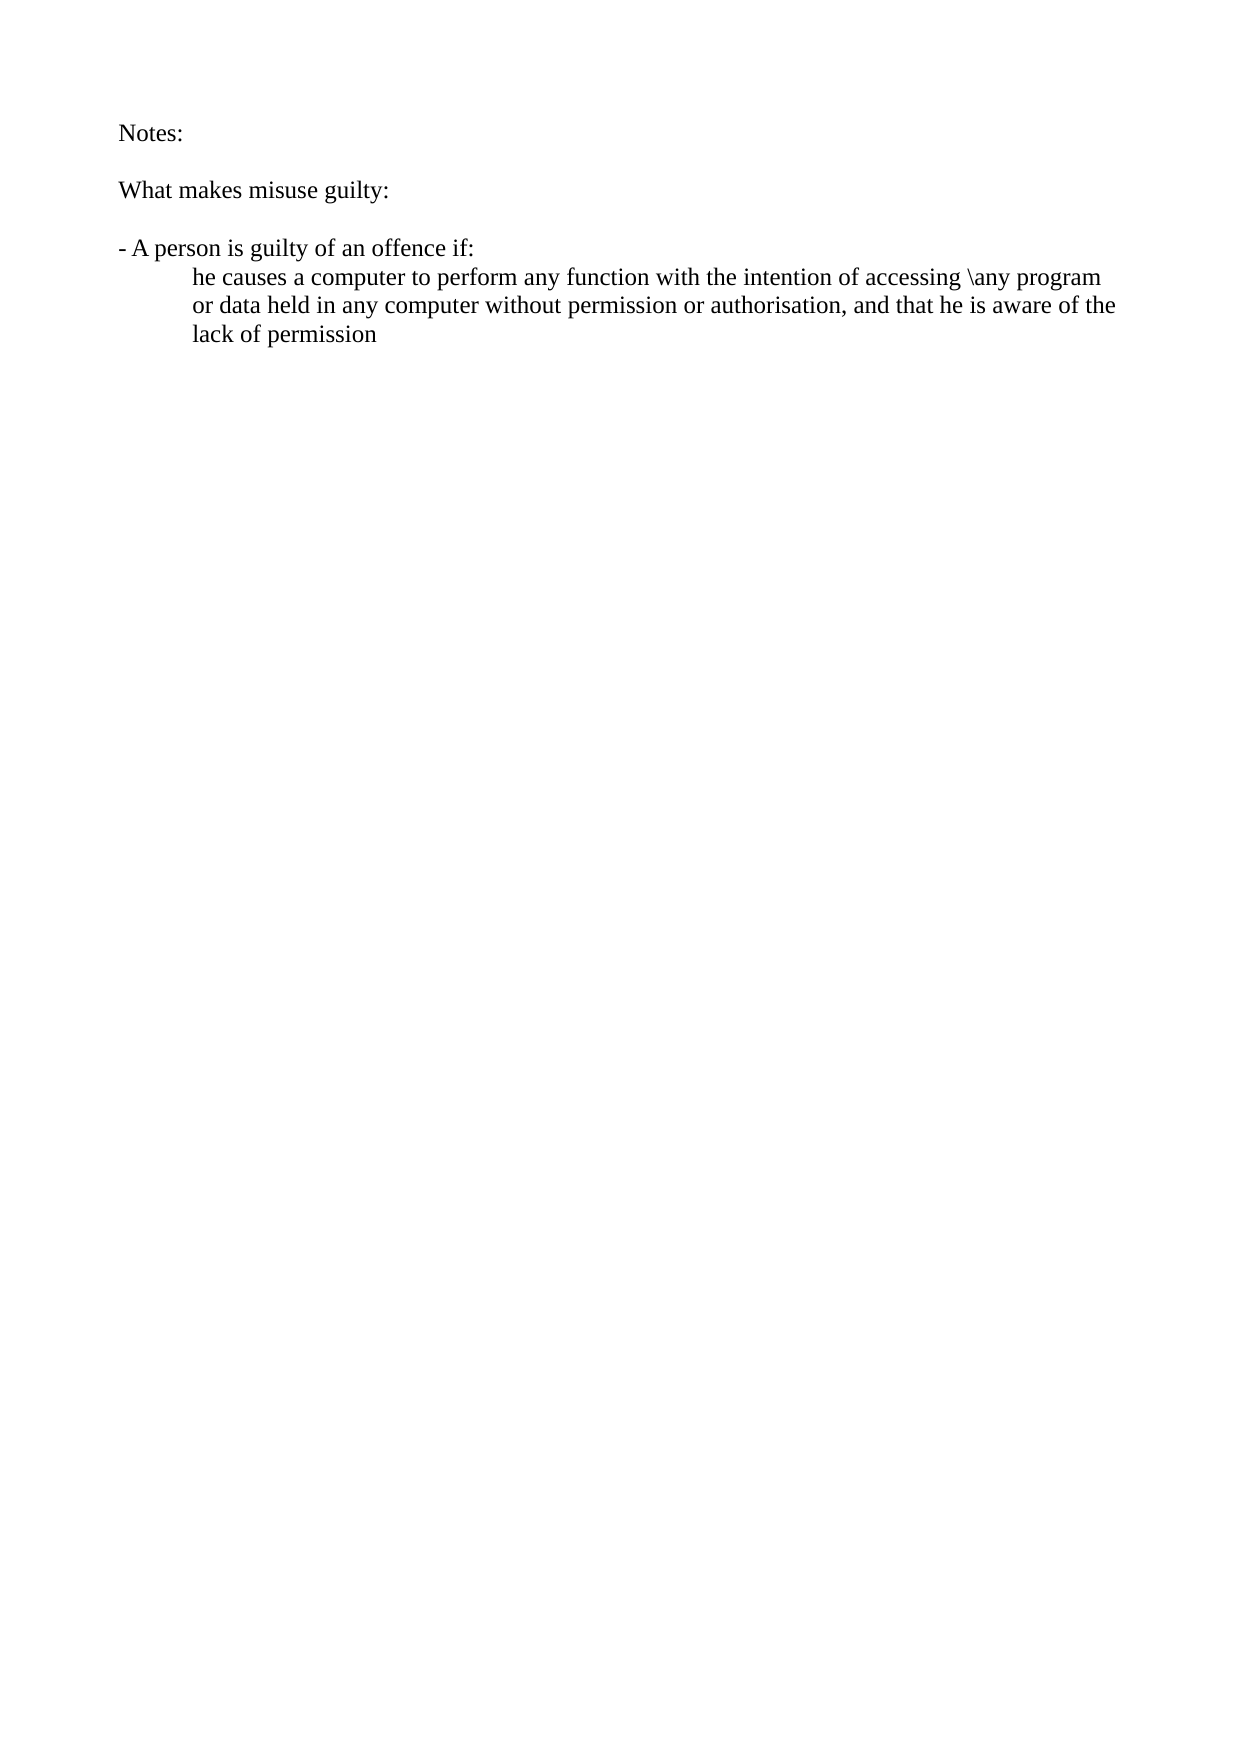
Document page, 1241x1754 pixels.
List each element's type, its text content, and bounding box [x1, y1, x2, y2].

text he causes a computer to perform any function with the intention of accessing \any program or data held in any computer without permission or authorisation, and that he is aware of the lack of permission [118, 262, 1122, 348]
text - A person is guilty of an offence if: [118, 233, 1122, 262]
text What makes misuse guilty: [118, 176, 1122, 204]
text Notes: [118, 118, 1122, 147]
